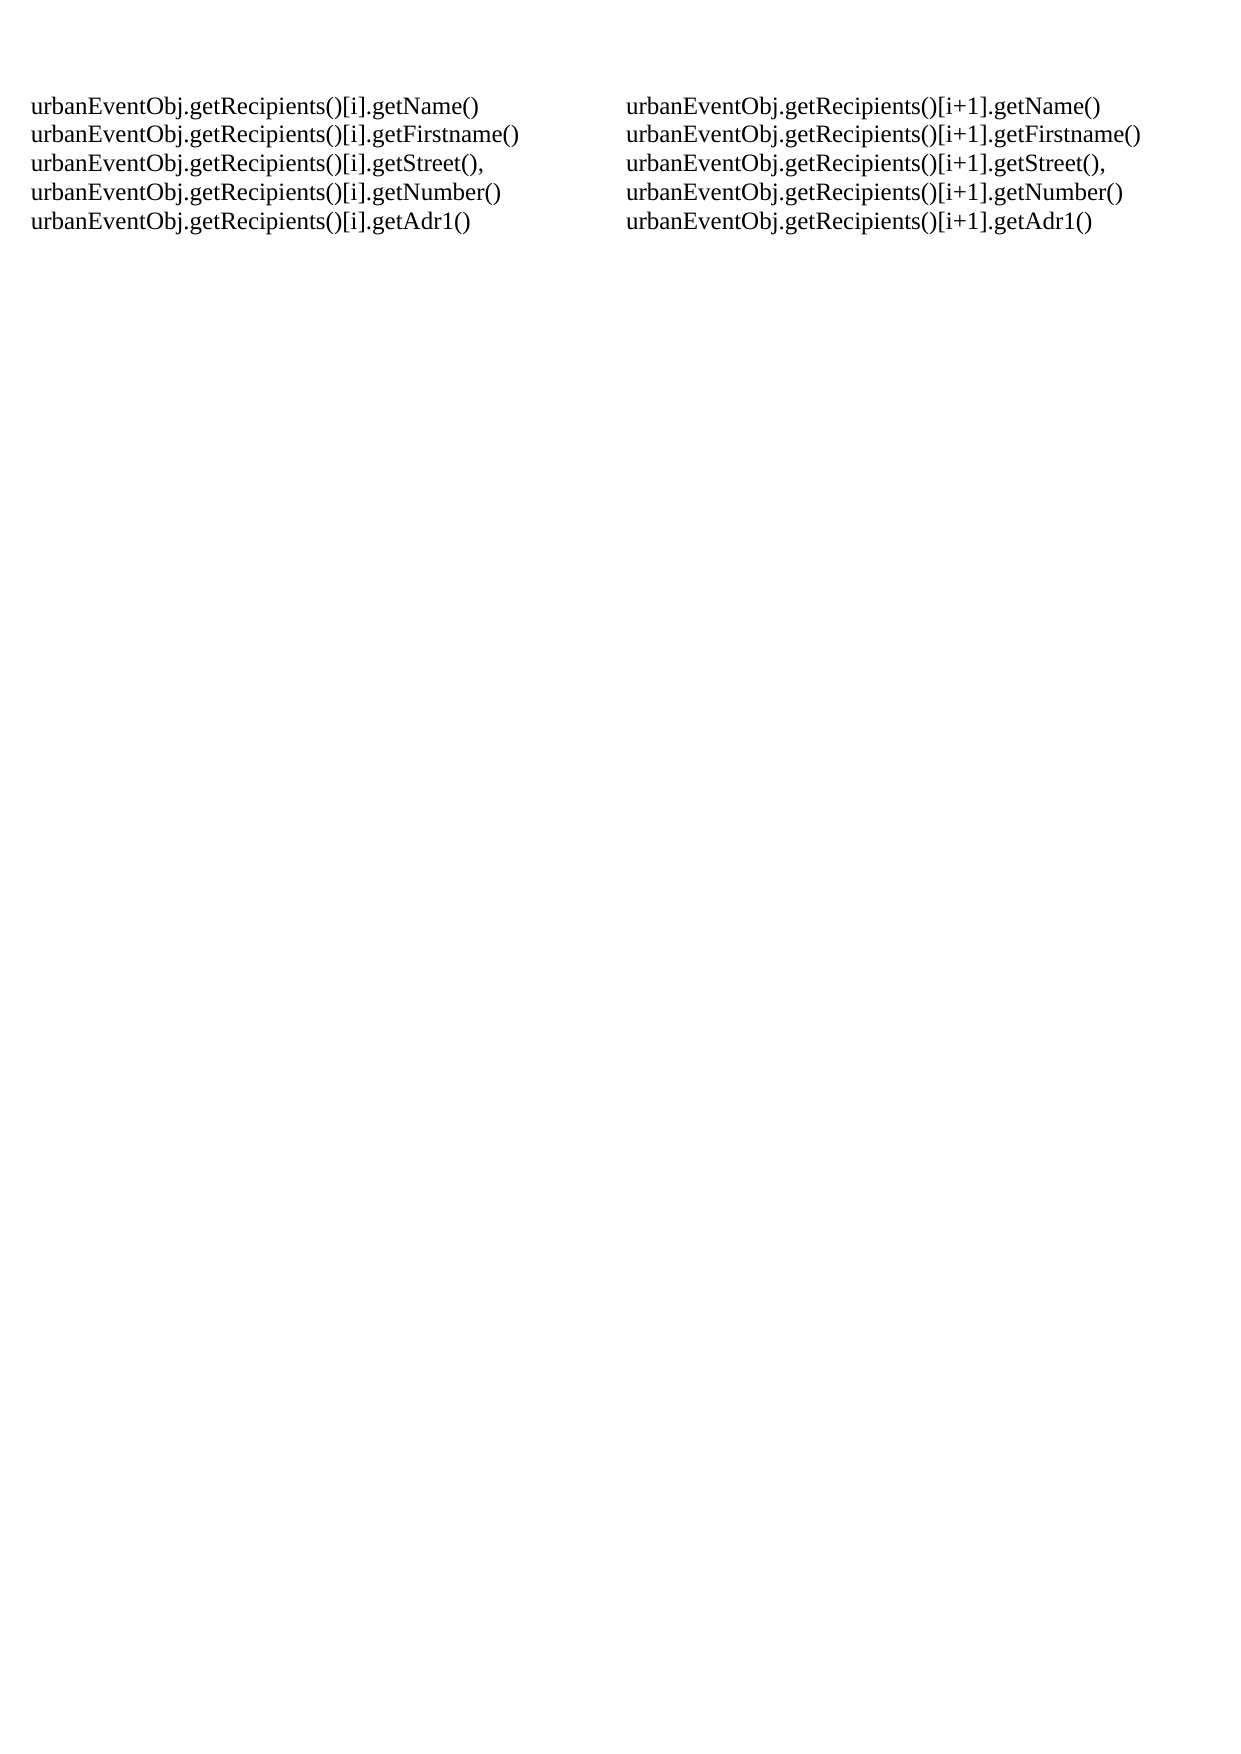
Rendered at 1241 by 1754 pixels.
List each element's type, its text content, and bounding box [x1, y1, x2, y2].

table_header urbanEventObj.getRecipients()[i].getName() urbanEventObj.getRecipients()[i].getFirstname() urbanEventObj.getRecipients()[i].getStreet(), urbanEventObj.getRecipients()[i].getNumber() urbanEventObj.getRecipients()[i].getAdr1() [25, 59, 620, 266]
table_header urbanEventObj.getRecipients()[i+1].getName() urbanEventObj.getRecipients()[i+1].getFirstname() urbanEventObj.getRecipients()[i+1].getStreet(), urbanEventObj.getRecipients()[i+1].getNumber() urbanEventObj.getRecipients()[i+1].getAdr1() [620, 59, 1215, 266]
